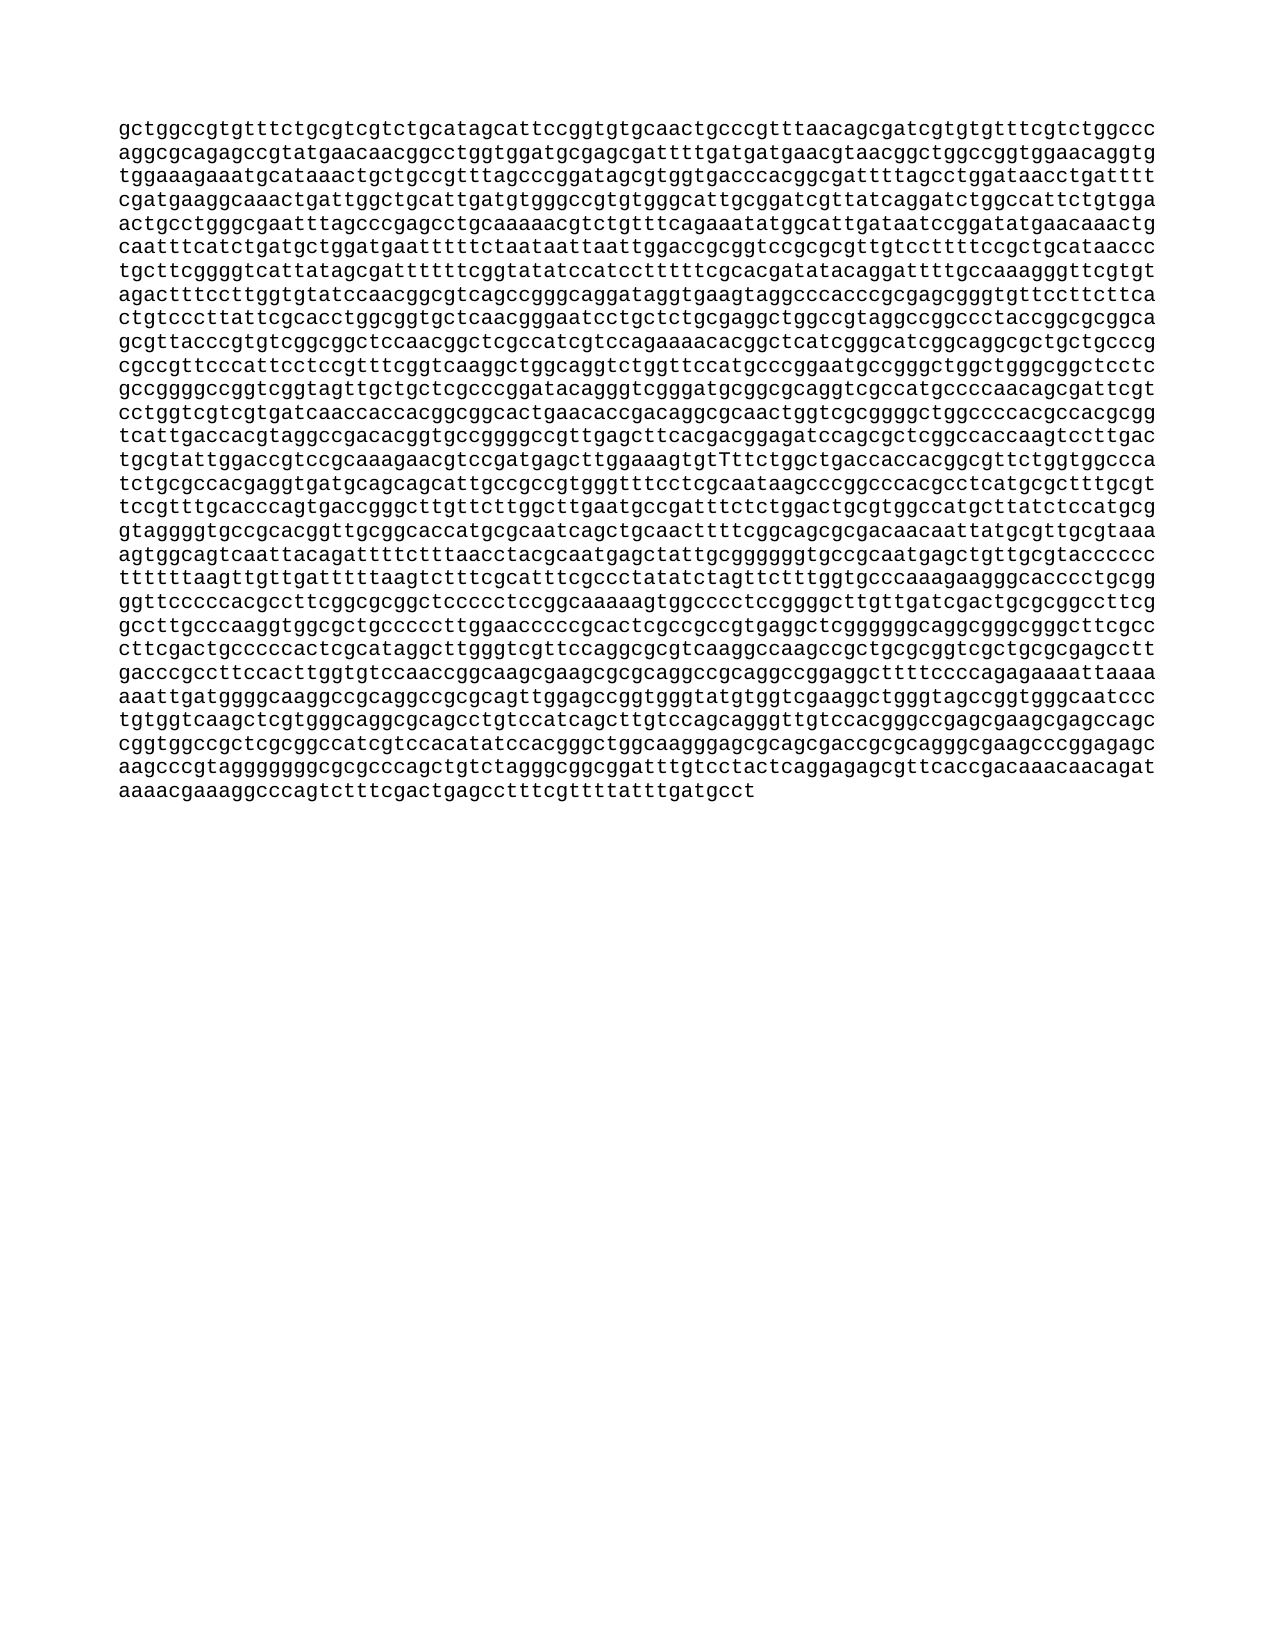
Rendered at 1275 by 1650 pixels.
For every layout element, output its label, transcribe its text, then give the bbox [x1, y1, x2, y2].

text gctggccgtgtttctgcgtcgtctgcatagcattccggtgtgcaactgcccgtttaacagcgatcgtgtgtttcgtctggcccaggcgcagagccgtatgaacaacggcctggtggatgcgagcgattttgatgatgaacgtaacggctggccggtggaacaggtgtggaaagaaatgcataaactgctgccgtttagcccggatagcgtggtgacccacggcgattttagcctggataacctgattttcgatgaaggcaaactgattggctgcattgatgtgggccgtgtgggcattgcggatcgttatcaggatctggccattctgtggaactgcctgggcgaatttagcccgagcctgcaaaaacgtctgtttcagaaatatggcattgataatccggatatgaacaaactgcaatttcatctgatgctggatgaatttttctaataattaattggaccgcggtccgcgcgttgtccttttccgctgcataaccctgcttcggggtcattatagcgattttttcggtatatccatcctttttcgcacgatatacaggattttgccaaagggttcgtgtagactttccttggtgtatccaacggcgtcagccgggcaggataggtgaagtaggcccacccgcgagcgggtgttccttcttcactgtcccttattcgcacctggcggtgctcaacgggaatcctgctctgcgaggctggccgtaggccggccctaccggcgcggcagcgttacccgtgtcggcggctccaacggctcgccatcgtccagaaaacacggctcatcgggcatcggcaggcgctgctgcccgcgccgttcccattcctccgtttcggtcaaggctggcaggtctggttccatgcccggaatgccgggctggctgggcggctcctcgccggggccggtcggtagttgctgctcgcccggatacagggtcgggatgcggcgcaggtcgccatgccccaacagcgattcgtcctggtcgtcgtgatcaaccaccacggcggcactgaacaccgacaggcgcaactggtcgcggggctggccccacgccacgcggtcattgaccacgtaggccgacacggtgccggggccgttgagcttcacgacggagatccagcgctcggccaccaagtccttgactgcgtattggaccgtccgcaaagaacgtccgatgagcttggaaagtgtTttctggctgaccaccacggcgttctggtggcccatctgcgccacgaggtgatgcagcagcattgccgccgtgggtttcctcgcaataagcccggcccacgcctcatgcgctttgcgttccgtttgcacccagtgaccgggcttgttcttggcttgaatgccgatttctctggactgcgtggccatgcttatctccatgcggtaggggtgccgcacggttgcggcaccatgcgcaatcagctgcaacttttcggcagcgcgacaacaattatgcgttgcgtaaaagtggcagtcaattacagattttctttaacctacgcaatgagctattgcggggggtgccgcaatgagctgttgcgtaccccccttttttaagttgttgatttttaagtctttcgcatttcgccctatatctagttctttggtgcccaaagaagggcacccctgcggggttcccccacgccttcggcgcggctccccctccggcaaaaagtggcccctccggggcttgttgatcgactgcgcggccttcggccttgcccaaggtggcgctgcccccttggaacccccgcactcgccgccgtgaggctcggggggcaggcgggcgggcttcgcccttcgactgcccccactcgcataggcttgggtcgttccaggcgcgtcaaggccaagccgctgcgcggtcgctgcgcgagccttgacccgccttccacttggtgtccaaccggcaagcgaagcgcgcaggccgcaggccggaggcttttccccagagaaaattaaaaaaattgatggggcaaggccgcaggccgcgcagttggagccggtgggtatgtggtcgaaggctgggtagccggtgggcaatccctgtggtcaagctcgtgggcaggcgcagcctgtccatcagcttgtccagcagggttgtccacgggccgagcgaagcgagccagccggtggccgctcgcggccatcgtccacatatccacgggctggcaagggagcgcagcgaccgcgcagggcgaagcccggagagcaagcccgtagggggggcgcgcccagctgtctagggcggcggatttgtcctactcaggagagcgttcaccgacaaacaacagataaaacgaaaggcccagtctttcgactgagcctttcgttttatttgatgcct [118, 118, 1157, 804]
